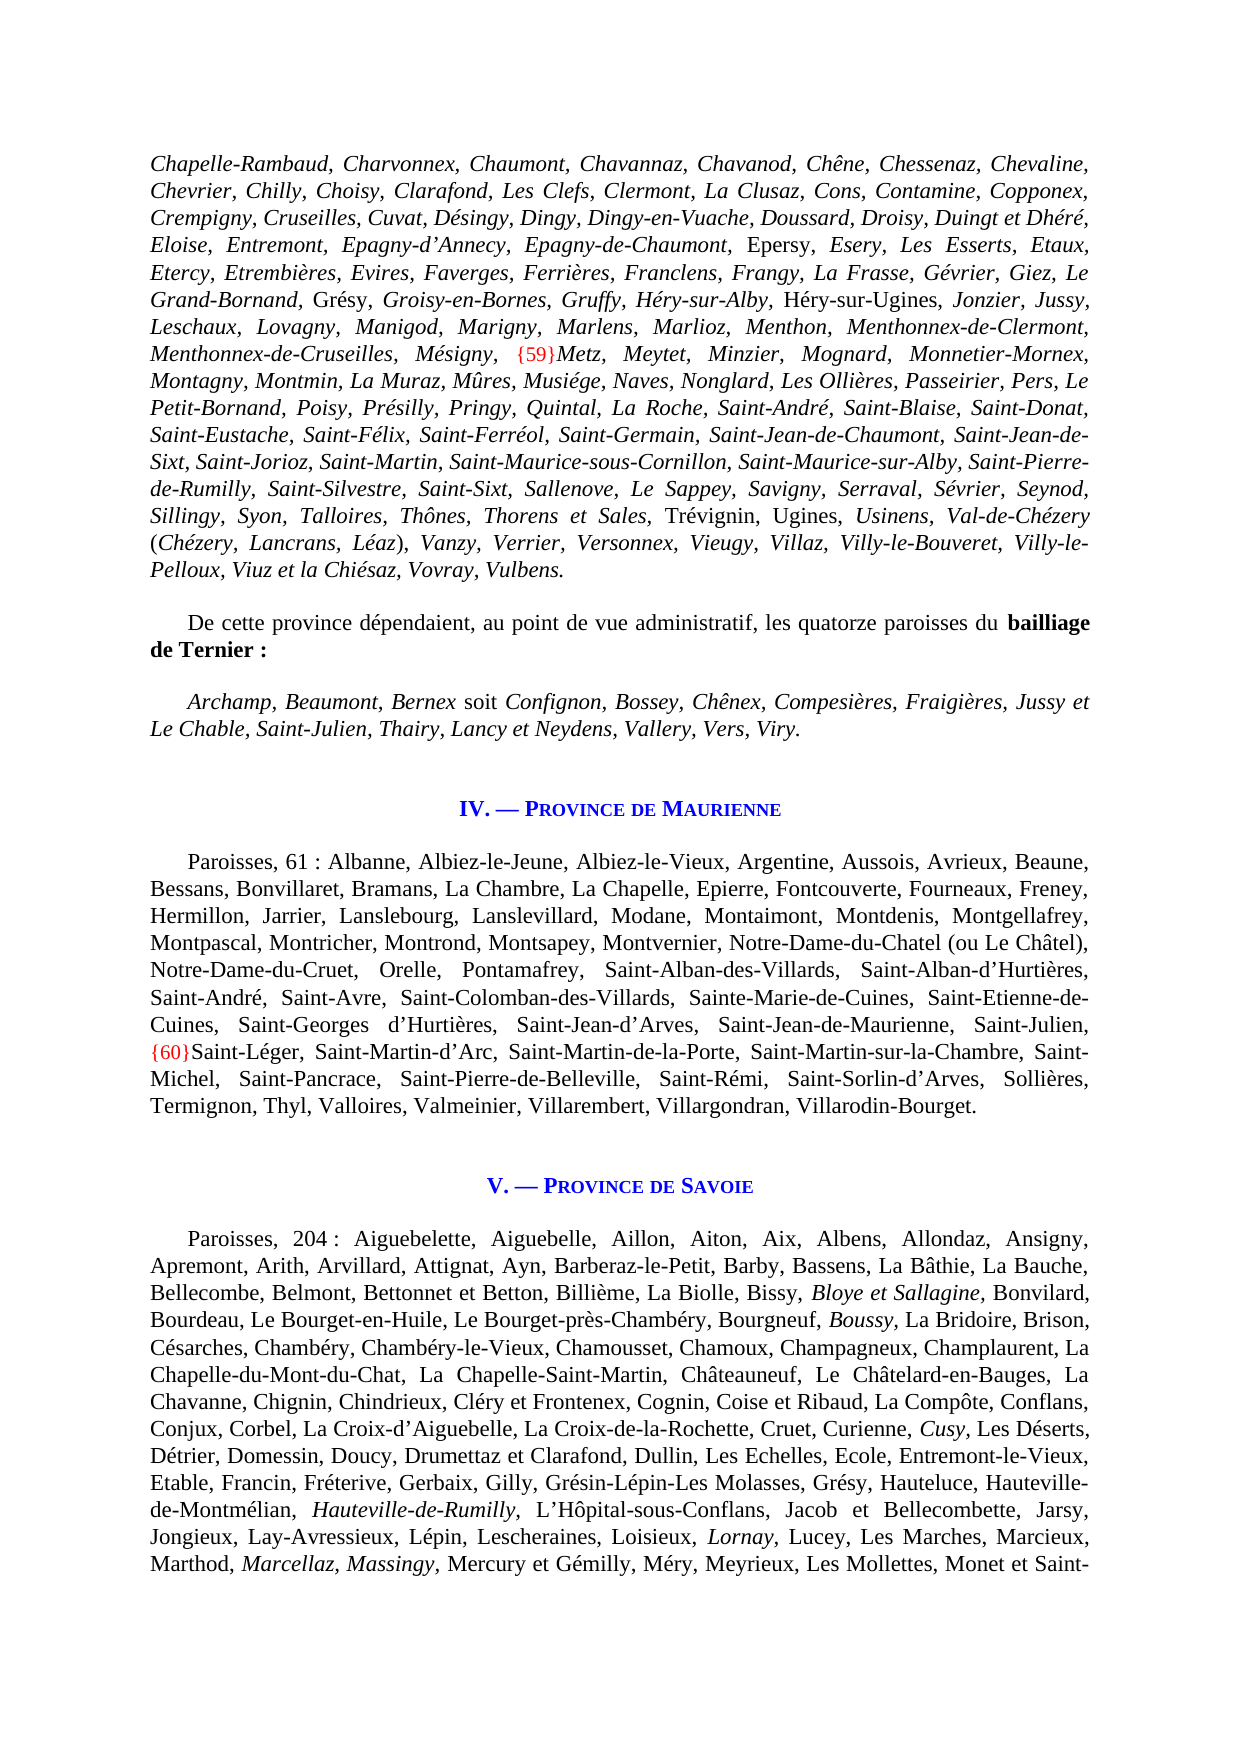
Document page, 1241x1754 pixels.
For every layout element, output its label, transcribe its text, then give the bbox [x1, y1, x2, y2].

text De cette province dépendaient, au point de vue administratif, les quatorze paroisses du bailliage de Ternier : [150, 608, 1090, 662]
text Paroisses, 61 : Albanne, Albiez-le-Jeune, Albiez-le-Vieux, Argentine, Aussois, Avrieux, Beaune, Bessans, Bonvillaret, Bramans, La Chambre, La Chapelle, Epierre, Fontcouverte, Fourneaux, Freney, Hermillon, Jarrier, Lanslebourg, Lanslevillard, Modane, Montaimont, Montdenis, Montgellafrey, Montpascal, Montricher, Montrond, Montsapey, Montvernier, Notre-Dame-du-Chatel (ou Le Châtel), Notre-Dame-du-Cruet, Orelle, Pontamafrey, Saint-Alban-des-Villards, Saint-Alban-d’Hurtières, Saint-André, Saint-Avre, Saint-Colomban-des-Villards, Sainte-Marie-de-Cuines, Saint-Etienne-de-Cuines, Saint-Georges d’Hurtières, Saint-Jean-d’Arves, Saint-Jean-de-Maurienne, Saint-Julien, {60}Saint-Léger, Saint-Martin-d’Arc, Saint-Martin-de-la-Porte, Saint-Martin-sur-la-Chambre, Saint-Michel, Saint-Pancrace, Saint-Pierre-de-Belleville, Saint-Rémi, Saint-Sorlin-d’Arves, Sollières, Termignon, Thyl, Valloires, Valmeinier, Villarembert, Villargondran, Villarodin-Bourget. [150, 848, 1090, 1119]
text V. — Province de Savoie [150, 1169, 1090, 1200]
text Paroisses, 204 : Aiguebelette, Aiguebelle, Aillon, Aiton, Aix, Albens, Allondaz, Ansigny, Apremont, Arith, Arvillard, Attignat, Ayn, Barberaz-le-Petit, Barby, Bassens, La Bâthie, La Bauche, Bellecombe, Belmont, Bettonnet et Betton, Billième, La Biolle, Bissy, Bloye et Sallagine, Bonvilard, Bourdeau, Le Bourget-en-Huile, Le Bourget-près-Chambéry, Bourgneuf, Boussy, La Bridoire, Brison, Césarches, Chambéry, Chambéry-le-Vieux, Chamousset, Chamoux, Champagneux, Champlaurent, La Chapelle-du-Mont-du-Chat, La Chapelle-Saint-Martin, Châteauneuf, Le Châtelard-en-Bauges, La Chavanne, Chignin, Chindrieux, Cléry et Frontenex, Cognin, Coise et Ribaud, La Compôte, Conflans, Conjux, Corbel, La Croix-d’Aiguebelle, La Croix-de-la-Rochette, Cruet, Curienne, Cusy, Les Déserts, Détrier, Domessin, Doucy, Drumettaz et Clarafond, Dullin, Les Echelles, Ecole, Entremont-le-Vieux, Etable, Francin, Fréterive, Gerbaix, Gilly, Grésin-Lépin-Les Molasses, Grésy, Hauteluce, Hauteville-de-Montmélian, Hauteville-de-Rumilly, L’Hôpital-sous-Conflans, Jacob et Bellecombette, Jarsy, Jongieux, Lay-Avressieux, Lépin, Lescheraines, Loisieux, Lornay, Lucey, Les Marches, Marcieux, Marthod, Marcellaz, Massingy, Mercury et Gémilly, Méry, Meyrieux, Les Mollettes, Monet et Saint- [150, 1225, 1090, 1577]
text Chapelle-Rambaud, Charvonnex, Chaumont, Chavannaz, Chavanod, Chêne, Chessenaz, Chevaline, Chevrier, Chilly, Choisy, Clarafond, Les Clefs, Clermont, La Clusaz, Cons, Contamine, Copponex, Crempigny, Cruseilles, Cuvat, Désingy, Dingy, Dingy-en-Vuache, Doussard, Droisy, Duingt et Dhéré, Eloise, Entremont, Epagny-d’Annecy, Epagny-de-Chaumont, Epersy, Esery, Les Esserts, Etaux, Etercy, Etrembières, Evires, Faverges, Ferrières, Franclens, Frangy, La Frasse, Gévrier, Giez, Le Grand-Bornand, Grésy, Groisy-en-Bornes, Gruffy, Héry-sur-Alby, Héry-sur-Ugines, Jonzier, Jussy, Leschaux, Lovagny, Manigod, Marigny, Marlens, Marlioz, Menthon, Menthonnex-de-Clermont, Menthonnex-de-Cruseilles, Mésigny, {59}Metz, Meytet, Minzier, Mognard, Monnetier-Mornex, Montagny, Montmin, La Muraz, Mûres, Musiége, Naves, Nonglard, Les Ollières, Passeirier, Pers, Le Petit-Bornand, Poisy, Présilly, Pringy, Quintal, La Roche, Saint-André, Saint-Blaise, Saint-Donat, Saint-Eustache, Saint-Félix, Saint-Ferréol, Saint-Germain, Saint-Jean-de-Chaumont, Saint-Jean-de-Sixt, Saint-Jorioz, Saint-Martin, Saint-Maurice-sous-Cornillon, Saint-Maurice-sur-Alby, Saint-Pierre-de-Rumilly, Saint-Silvestre, Saint-Sixt, Sallenove, Le Sappey, Savigny, Serraval, Sévrier, Seynod, Sillingy, Syon, Talloires, Thônes, Thorens et Sales, Trévignin, Ugines, Usinens, Val-de-Chézery (Chézery, Lancrans, Léaz), Vanzy, Verrier, Versonnex, Vieugy, Villaz, Villy-le-Bouveret, Villy-le-Pelloux, Viuz et la Chiésaz, Vovray, Vulbens. [150, 150, 1090, 583]
text Archamp, Beaumont, Bernex soit Confignon, Bossey, Chênex, Compesières, Fraigières, Jussy et Le Chable, Saint-Julien, Thairy, Lancy et Neydens, Vallery, Vers, Viry. [150, 687, 1090, 742]
text IV. — Province de Maurienne [150, 792, 1090, 823]
